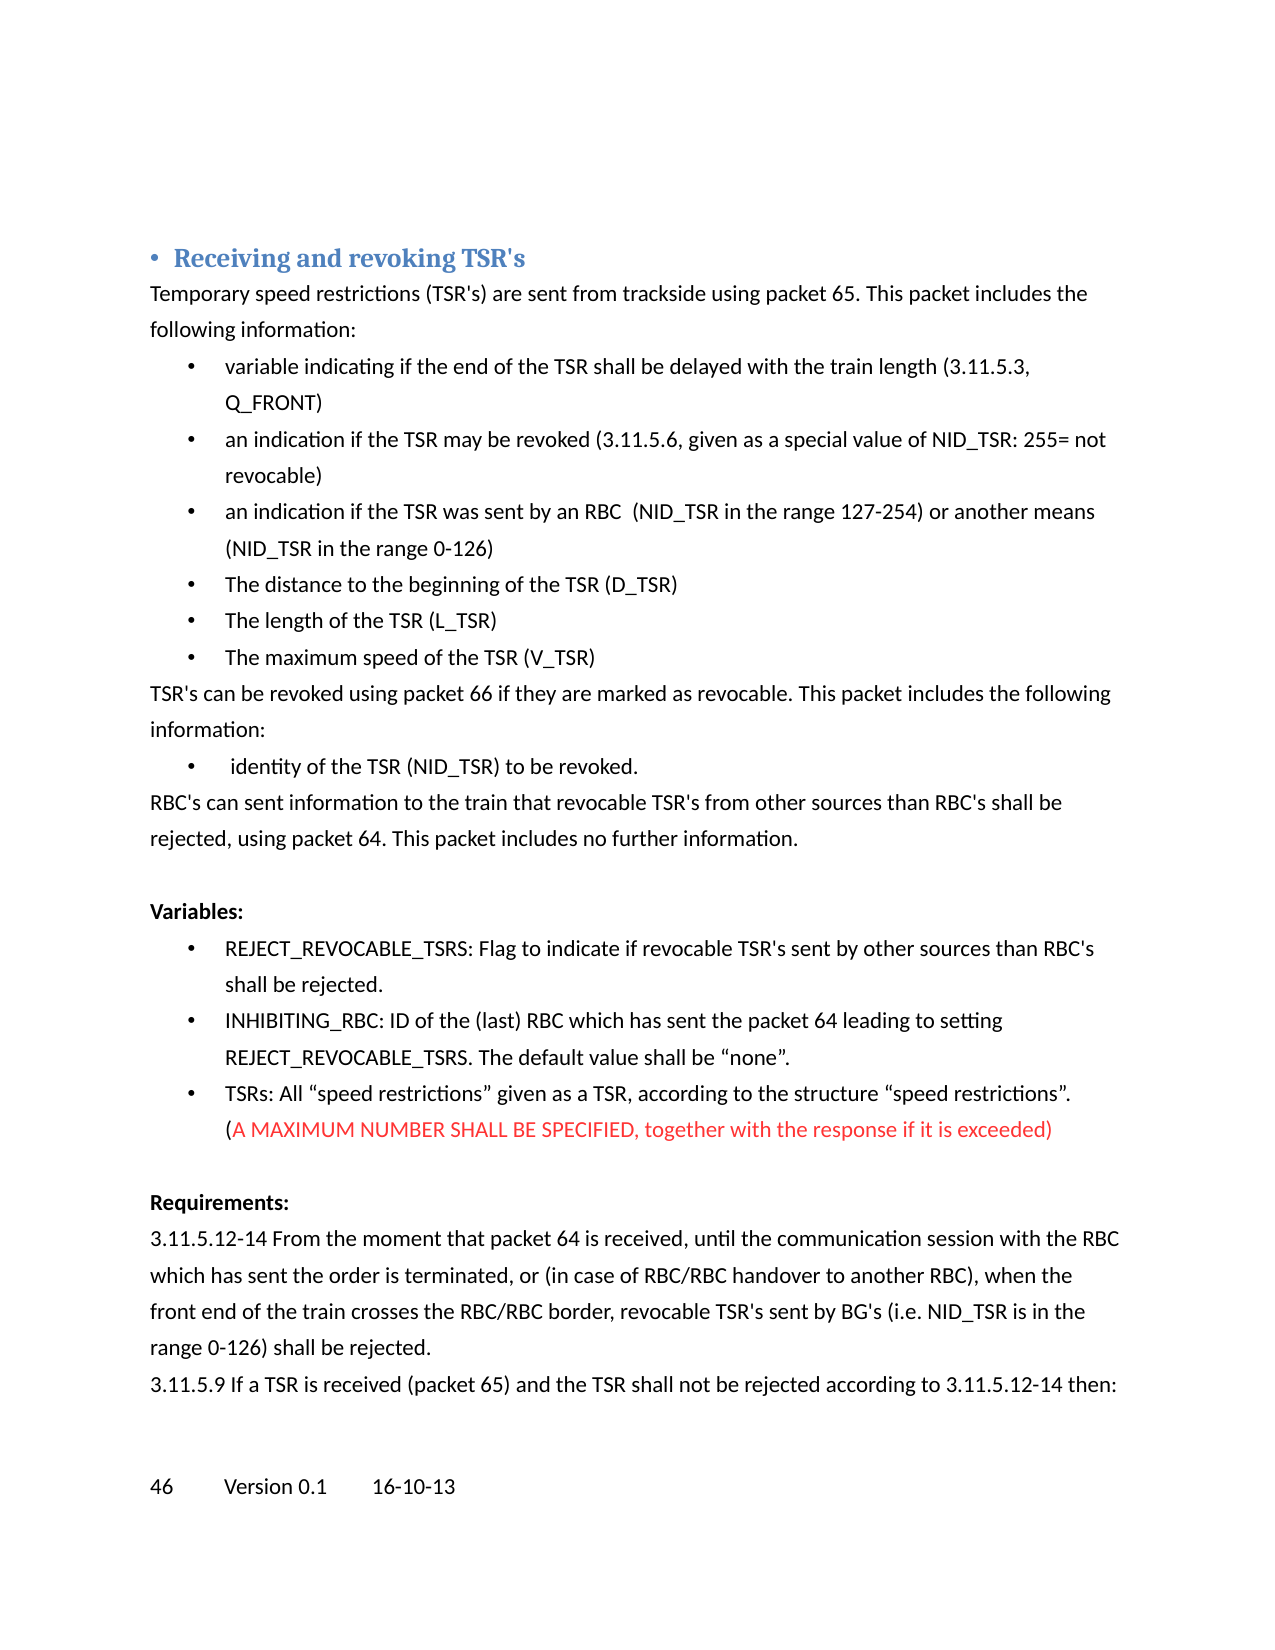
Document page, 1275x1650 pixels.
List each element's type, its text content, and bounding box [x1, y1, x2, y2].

text TSR's can be revoked using packet 66 if they are marked as revocable. This packet includes the following information: [150, 679, 1125, 743]
text Temporary speed restrictions (TSR's) are sent from trackside using packet 65. This packet includes the following information: [150, 279, 1125, 344]
list INHIBITING_RBC: ID of the (last) RBC which has sent the packet 64 leading to setting REJECT_REVOCABLE_TSRS. The default value shall be “none”. [187, 1006, 1125, 1071]
subtitle Receiving and revoking TSR's [150, 243, 1125, 275]
list The distance to the beginning of the TSR (D_TSR) [187, 570, 1125, 598]
text Requirements: [150, 1188, 1125, 1216]
list an indication if the TSR may be revoked (3.11.5.6, given as a special value of NID_TSR: 255= not revocable) [187, 425, 1125, 489]
list The length of the TSR (L_TSR) [187, 606, 1125, 634]
list variable indicating if the end of the TSR shall be delayed with the train length (3.11.5.3, Q_FRONT) [187, 352, 1125, 416]
list The maximum speed of the TSR (V_TSR) [187, 643, 1125, 671]
text Variables: [150, 897, 1125, 925]
list identity of the TSR (NID_TSR) to be revoked. [187, 752, 1125, 780]
text 3.11.5.12-14 From the moment that packet 64 is received, until the communication session with the RBC which has sent the order is terminated, or (in case of RBC/RBC handover to another RBC), when the front end of the train crosses the RBC/RBC border, revocable TSR's sent by BG's (i.e. NID_TSR is in the range 0-126) shall be rejected. [150, 1224, 1125, 1362]
list an indication if the TSR was sent by an RBC (NID_TSR in the range 127-254) or another means (NID_TSR in the range 0-126) [187, 497, 1125, 562]
text 3.11.5.9 If a TSR is received (packet 65) and the TSR shall not be rejected according to 3.11.5.12-14 then: [150, 1370, 1125, 1398]
text RBC's can sent information to the train that revocable TSR's from other sources than RBC's shall be rejected, using packet 64. This packet includes no further information. [150, 788, 1125, 853]
list TSRs: All “speed restrictions” given as a TSR, according to the structure “speed restrictions”. (A MAXIMUM NUMBER SHALL BE SPECIFIED, together with the response if it is exceeded) [187, 1079, 1125, 1143]
list REJECT_REVOCABLE_TSRS: Flag to indicate if revocable TSR's sent by other sources than RBC's shall be rejected. [187, 934, 1125, 998]
